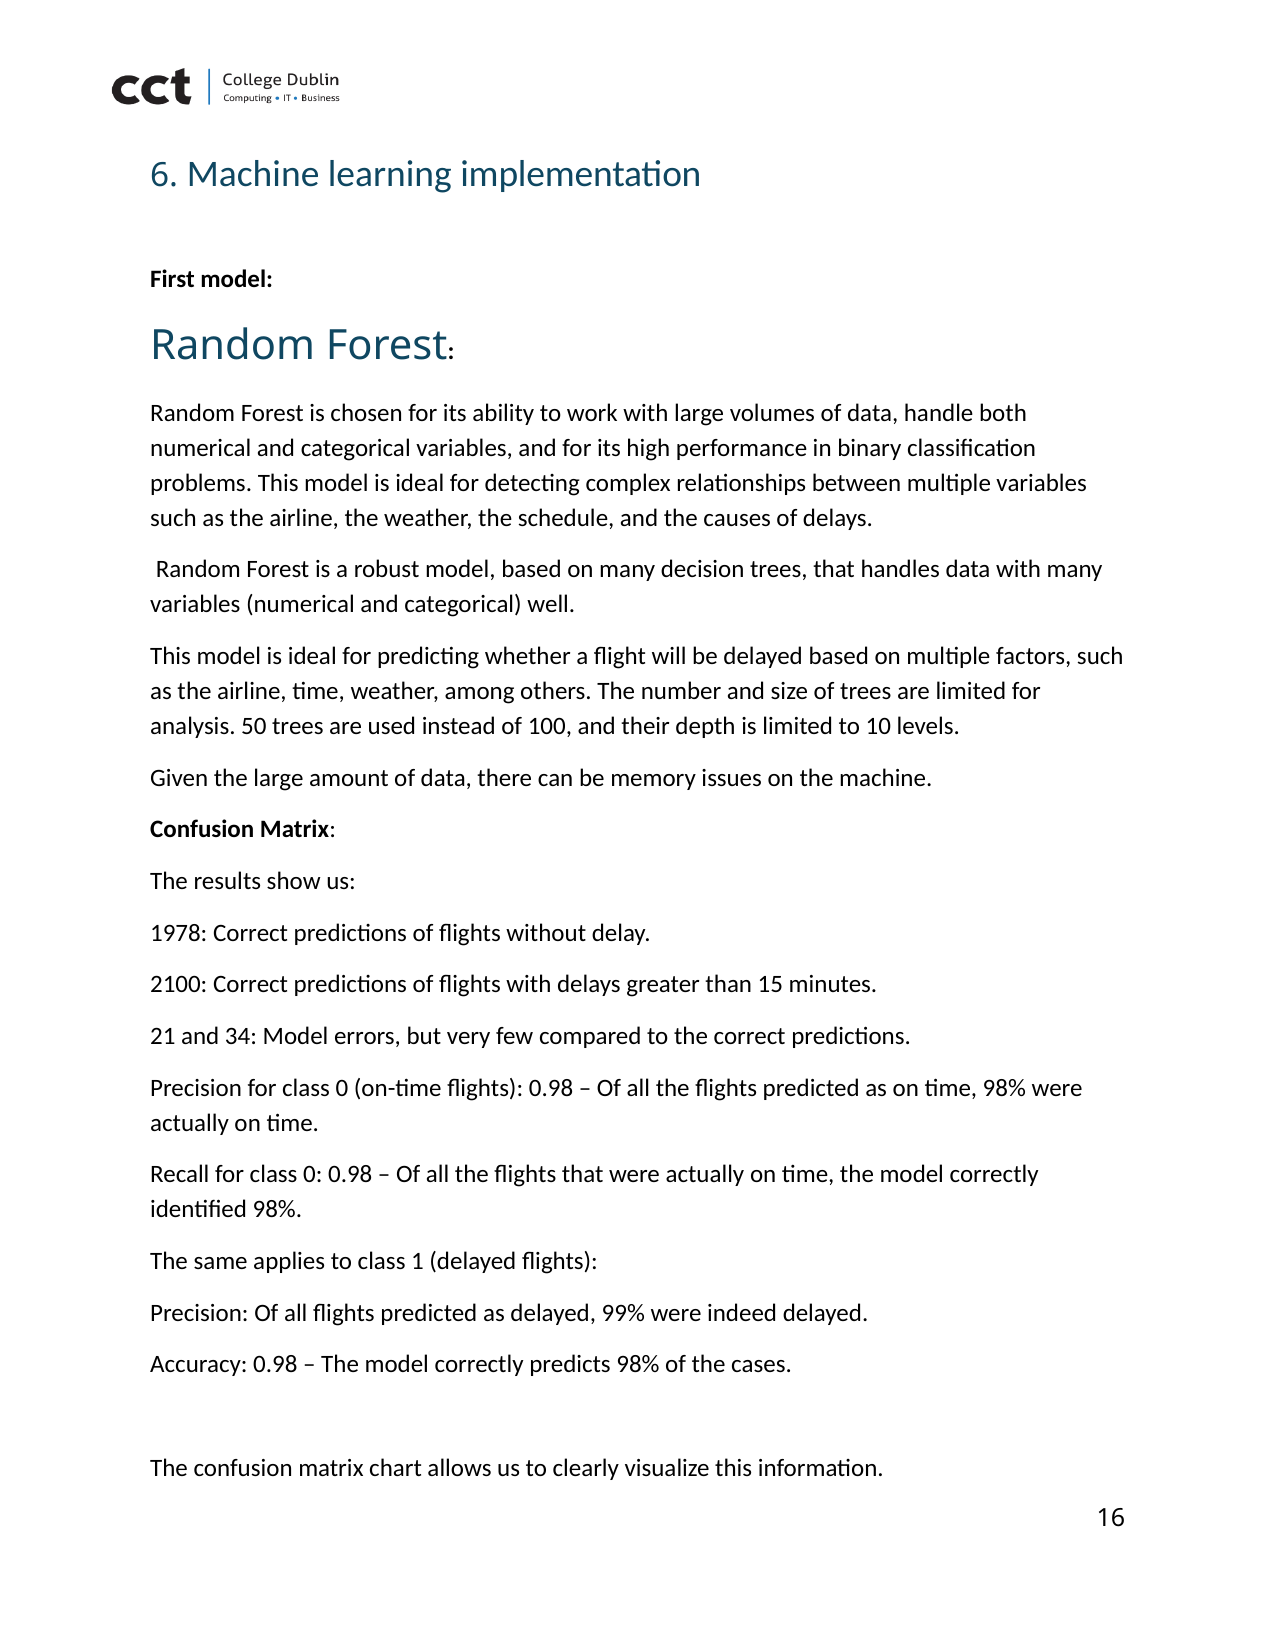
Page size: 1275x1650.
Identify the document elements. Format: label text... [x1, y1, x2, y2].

text Random Forest is chosen for its ability to work with large volumes of data, handle both numerical and categorical variables, and for its high performance in binary classification problems. This model is ideal for detecting complex relationships between multiple variables such as the airline, the weather, the schedule, and the causes of delays. [150, 397, 1125, 532]
subtitle 6. Machine learning implementation [150, 150, 1125, 196]
text The same applies to class 1 (delayed flights): [150, 1245, 1125, 1276]
text The confusion matrix chart allows us to clearly visualize this information. [150, 1452, 1125, 1482]
text First model: [150, 263, 1125, 294]
text Random Forest: [150, 315, 1125, 372]
text Random Forest is a robust model, based on many decision trees, that handles data with many variables (numerical and categorical) well. [150, 553, 1125, 619]
text 21 and 34: Model errors, but very few compared to the correct predictions. [150, 1020, 1125, 1051]
text 2100: Correct predictions of flights with delays greater than 15 minutes. [150, 968, 1125, 999]
text Accuracy: 0.98 – The model correctly predicts 98% of the cases. [150, 1348, 1125, 1379]
text 1978: Correct predictions of flights without delay. [150, 917, 1125, 947]
text Recall for class 0: 0.98 – Of all the flights that were actually on time, the model correctly identified 98%. [150, 1158, 1125, 1224]
text Precision: Of all flights predicted as delayed, 99% were indeed delayed. [150, 1297, 1125, 1327]
text This model is ideal for predicting whether a flight will be delayed based on multiple factors, such as the airline, time, weather, among others. The number and size of trees are limited for analysis. 50 trees are used instead of 100, and their depth is limited to 10 levels. [150, 640, 1125, 741]
text Given the large amount of data, there can be memory issues on the machine. [150, 762, 1125, 792]
text The results show us: [150, 865, 1125, 896]
text Confusion Matrix: [150, 813, 1125, 844]
text Precision for class 0 (on-time flights): 0.98 – Of all the flights predicted as on time, 98% were actually on time. [150, 1072, 1125, 1137]
